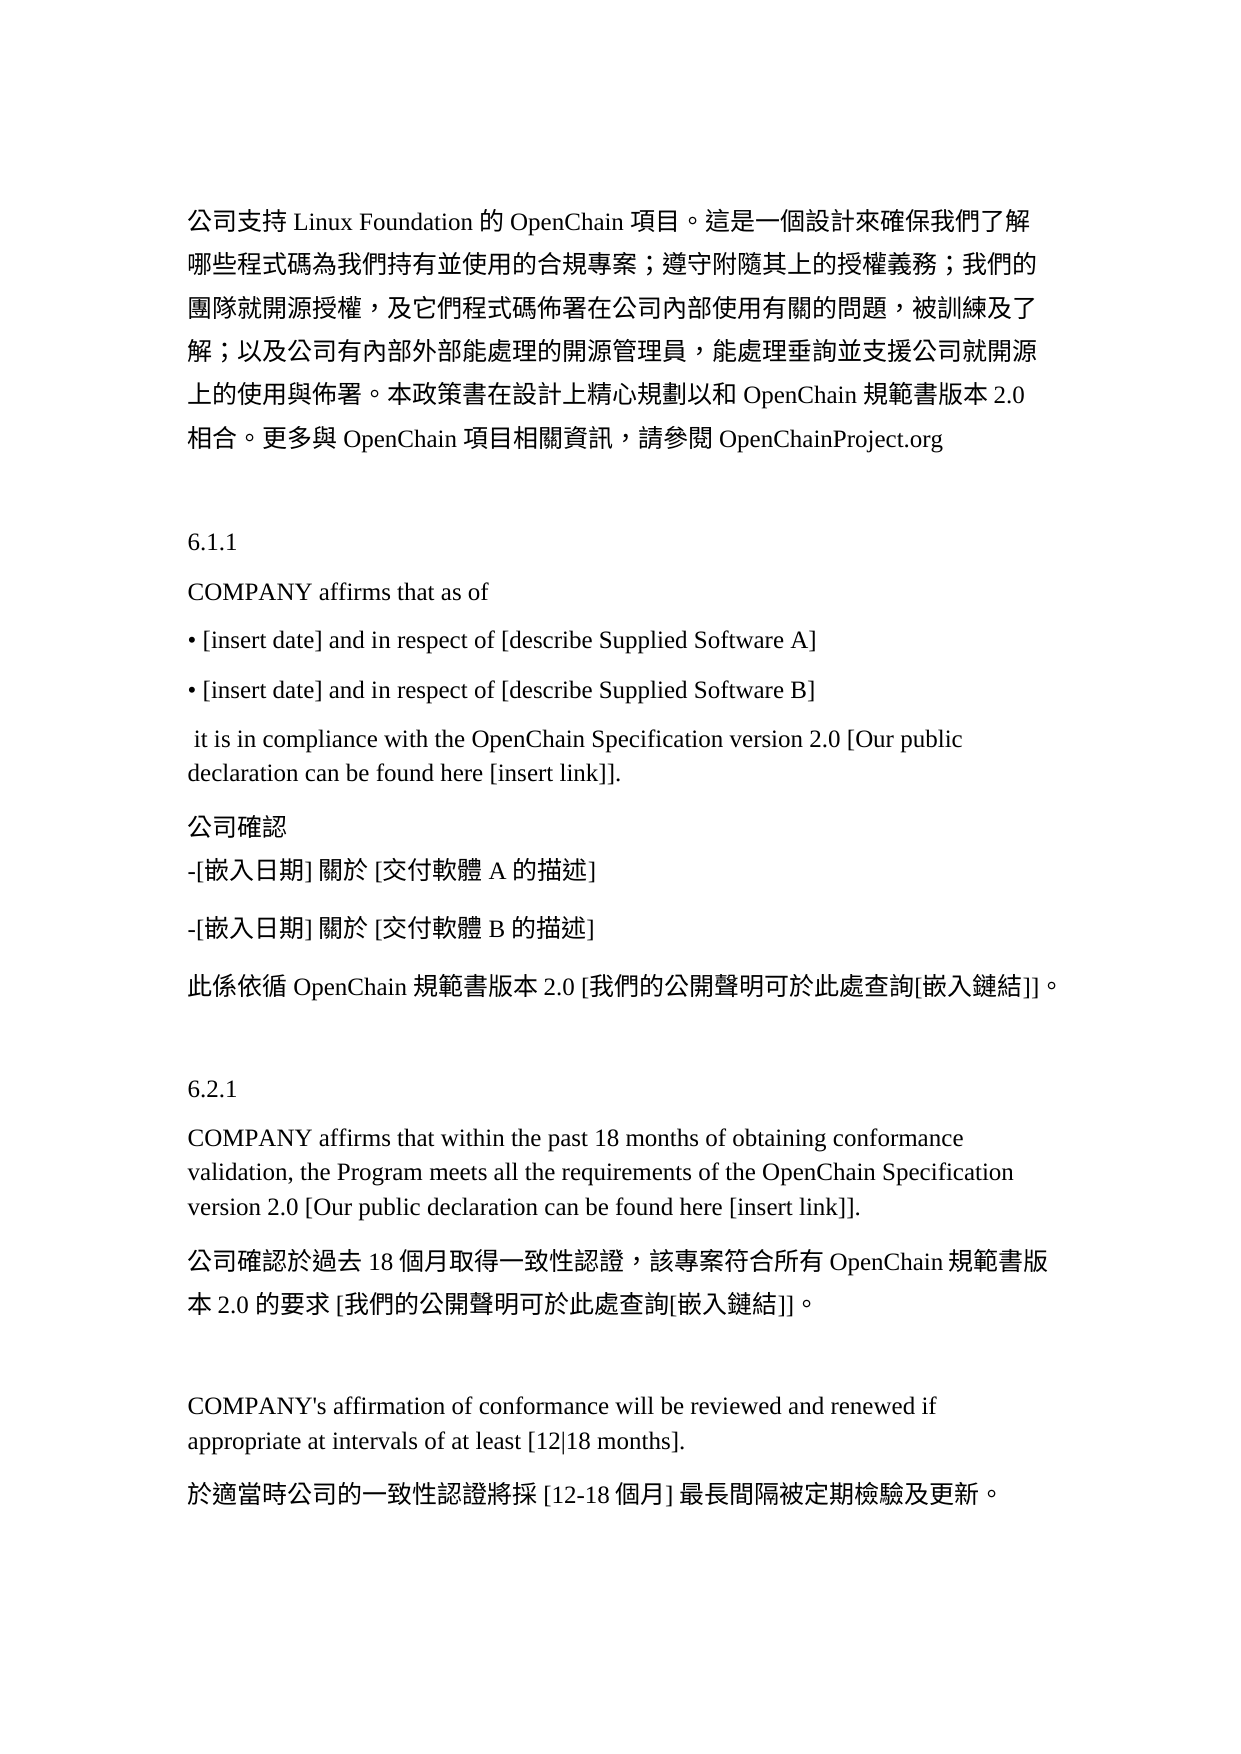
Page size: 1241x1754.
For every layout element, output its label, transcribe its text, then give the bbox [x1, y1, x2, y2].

text COMPANY affirms that within the past 18 months of obtaining conformance validation, the Program meets all the requirements of the OpenChain Specification version 2.0 [Our public declaration can be found here [insert link]]. [187, 1123, 1053, 1221]
text 公司支持 Linux Foundation 的 OpenChain 項目。這是一個設計來確保我們了解哪些程式碼為我們持有並使用的合規專案；遵守附隨其上的授權義務；我們的團隊就開源授權，及它們程式碼佈署在公司內部使用有關的問題，被訓練及了解；以及公司有內部外部能處理的開源管理員，能處理垂詢並支援公司就開源上的使用與佈署。本政策書在設計上精心規劃以和 OpenChain 規範書版本2.0 相合。更多與 OpenChain 項目相關資訊，請參閱 OpenChainProject.org [187, 201, 1053, 454]
text it is in compliance with the OpenChain Specification version 2.0 [Our public declaration can be found here [insert link]]. [187, 724, 1053, 787]
text 此係依循 OpenChain 規範書版本2.0 [我們的公開聲明可於此處查詢[嵌入鏈結]]。 [187, 967, 1053, 1003]
text 6.2.1 [187, 1074, 1053, 1103]
text COMPANY's affirmation of conformance will be reviewed and renewed if appropriate at intervals of at least [12|18 months]. [187, 1391, 1053, 1455]
text 於適當時公司的一致性認證將採 [12-18個月] 最長間隔被定期檢驗及更新。 [187, 1475, 1053, 1511]
text -[嵌入日期] 關於 [交付軟體 B 的描述] [187, 909, 1053, 945]
text 公司確認於過去 18 個月取得一致性認證，該專案符合所有OpenChain規範書版本2.0 的要求 [我們的公開聲明可於此處查詢[嵌入鏈結]]。 [187, 1241, 1053, 1321]
text COMPANY affirms that as of [187, 577, 1053, 605]
text • [insert date] and in respect of [describe Supplied Software A] [187, 626, 1053, 654]
text 公司確認 -[嵌入日期] 關於 [交付軟體 A 的描述] [187, 807, 1053, 887]
text • [insert date] and in respect of [describe Supplied Software B] [187, 675, 1053, 703]
text 6.1.1 [187, 527, 1053, 556]
